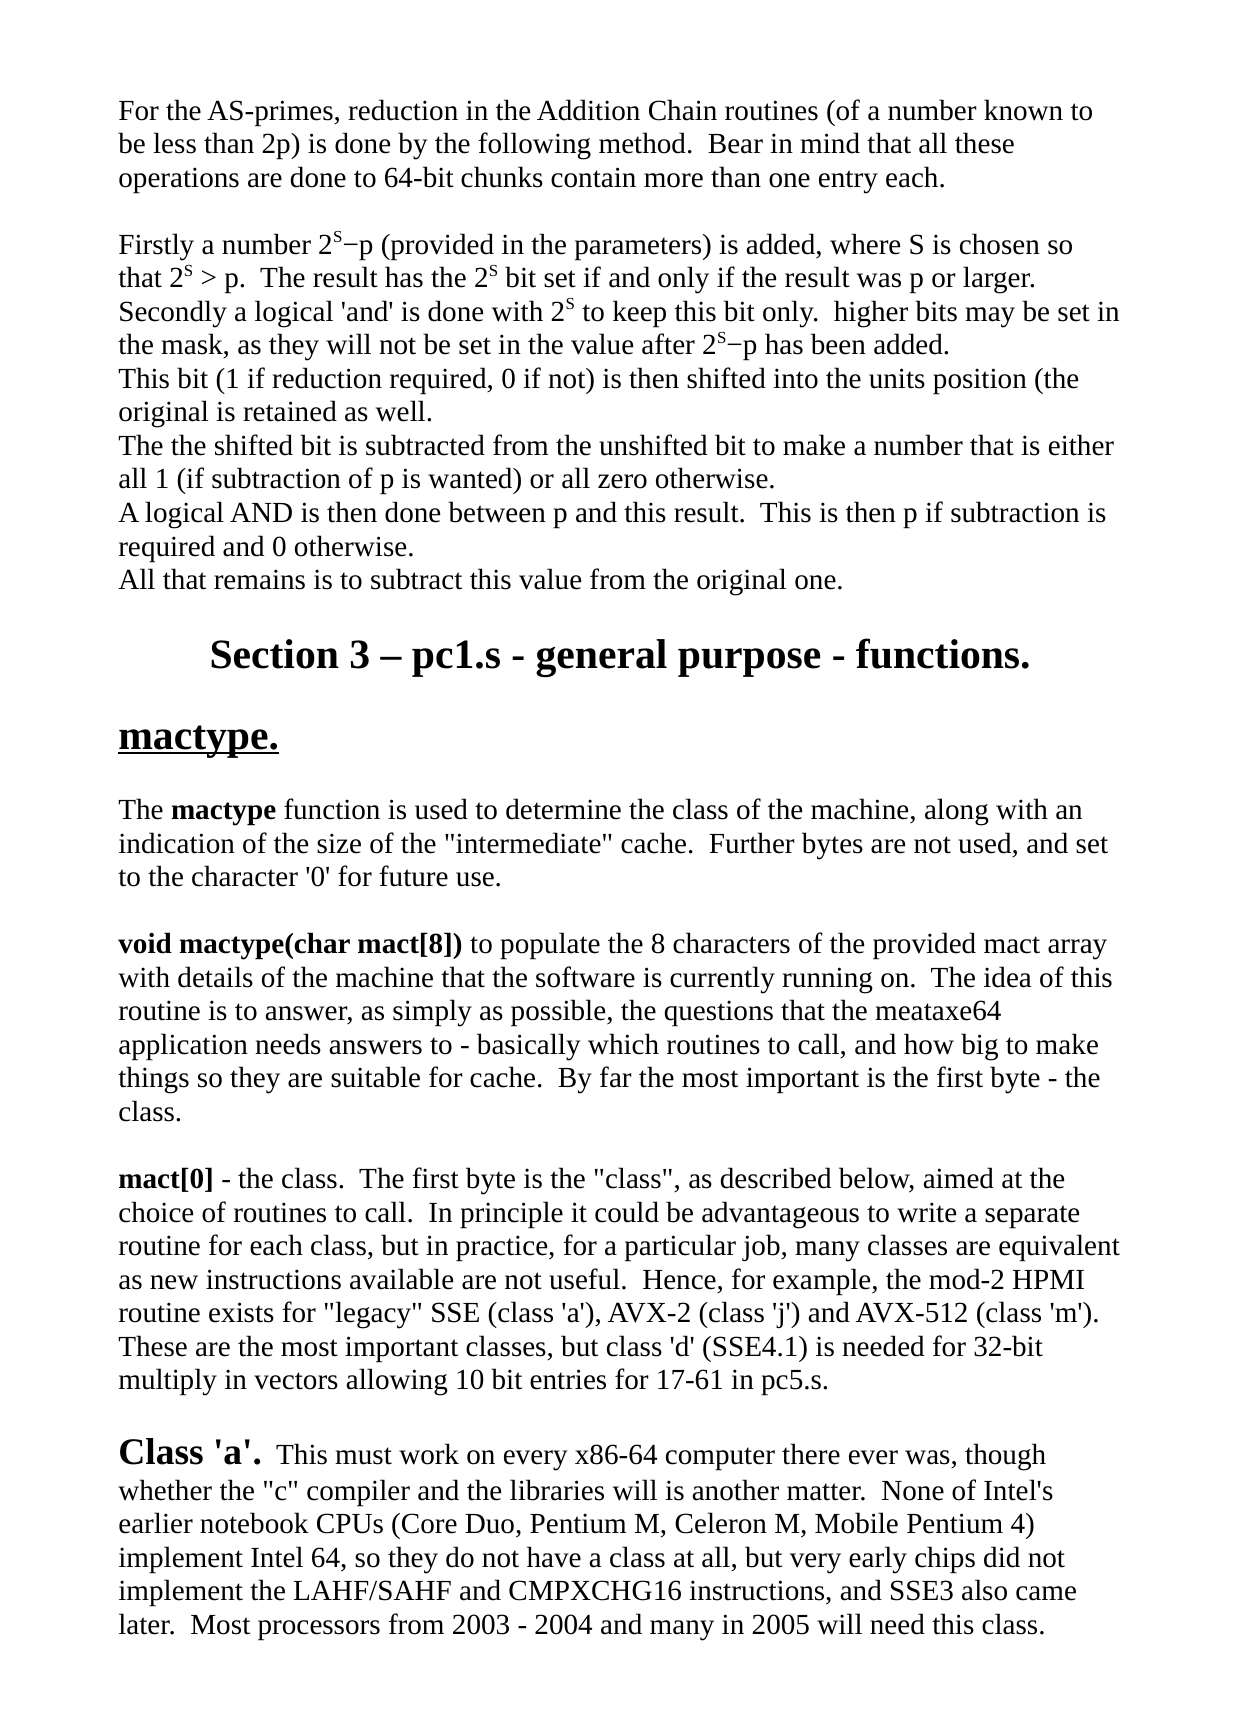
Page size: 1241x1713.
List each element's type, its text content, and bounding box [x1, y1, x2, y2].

text Section 3 – pc1.s - general purpose - functions. [118, 629, 1122, 677]
text Class 'a'. This must work on every x86-64 computer there ever was, though whether the "c" compiler and the libraries will is another matter. None of Intel's earlier notebook CPUs (Core Duo, Pentium M, Celeron M, Mobile Pentium 4) implement Intel 64, so they do not have a class at all, but very early chips did not implement the LAHF/SAHF and CMPXCHG16 instructions, and SSE3 also came later. Most processors from 2003 - 2004 and many in 2005 will need this class. [118, 1429, 1122, 1640]
text The mactype function is used to determine the class of the machine, along with an indication of the size of the "intermediate" cache. Further bytes are not used, and set to the character '0' for future use. [118, 792, 1122, 893]
text This bit (1 if reduction required, 0 if not) is then shifted into the units position (the original is retained as well. [118, 361, 1122, 428]
text void mactype(char mact[8]) to populate the 8 characters of the provided mact array with details of the machine that the software is currently running on. The idea of this routine is to answer, as simply as possible, the questions that the meataxe64 application needs answers to - basically which routines to call, and how big to make things so they are suitable for cache. By far the most important is the first byte - the class. [118, 926, 1122, 1128]
text mactype. [118, 711, 1122, 759]
text A logical AND is then done between p and this result. This is then p if subtraction is required and 0 otherwise. [118, 495, 1122, 562]
text Secondly a logical 'and' is done with 2S to keep this bit only. higher bits may be set in the mask, as they will not be set in the value after 2S−p has been added. [118, 294, 1122, 361]
text The the shifted bit is subtracted from the unshifted bit to make a number that is either all 1 (if subtraction of p is wanted) or all zero otherwise. [118, 428, 1122, 495]
text mact[0] - the class. The first byte is the "class", as described below, aimed at the choice of routines to call. In principle it could be advantageous to write a separate routine for each class, but in practice, for a particular job, many classes are equivalent as new instructions available are not useful. Hence, for example, the mod-2 HPMI routine exists for "legacy" SSE (class 'a'), AVX-2 (class 'j') and AVX-512 (class 'm'). These are the most important classes, but class 'd' (SSE4.1) is needed for 32-bit multiply in vectors allowing 10 bit entries for 17-61 in pc5.s. [118, 1161, 1122, 1396]
text Firstly a number 2S−p (provided in the parameters) is added, where S is chosen so that 2S > p. The result has the 2S bit set if and only if the result was p or larger. [118, 227, 1122, 294]
text For the AS-primes, reduction in the Addition Chain routines (of a number known to be less than 2p) is done by the following method. Bear in mind that all these operations are done to 64-bit chunks contain more than one entry each. [118, 93, 1122, 193]
text All that remains is to subtract this value from the original one. [118, 562, 1122, 596]
